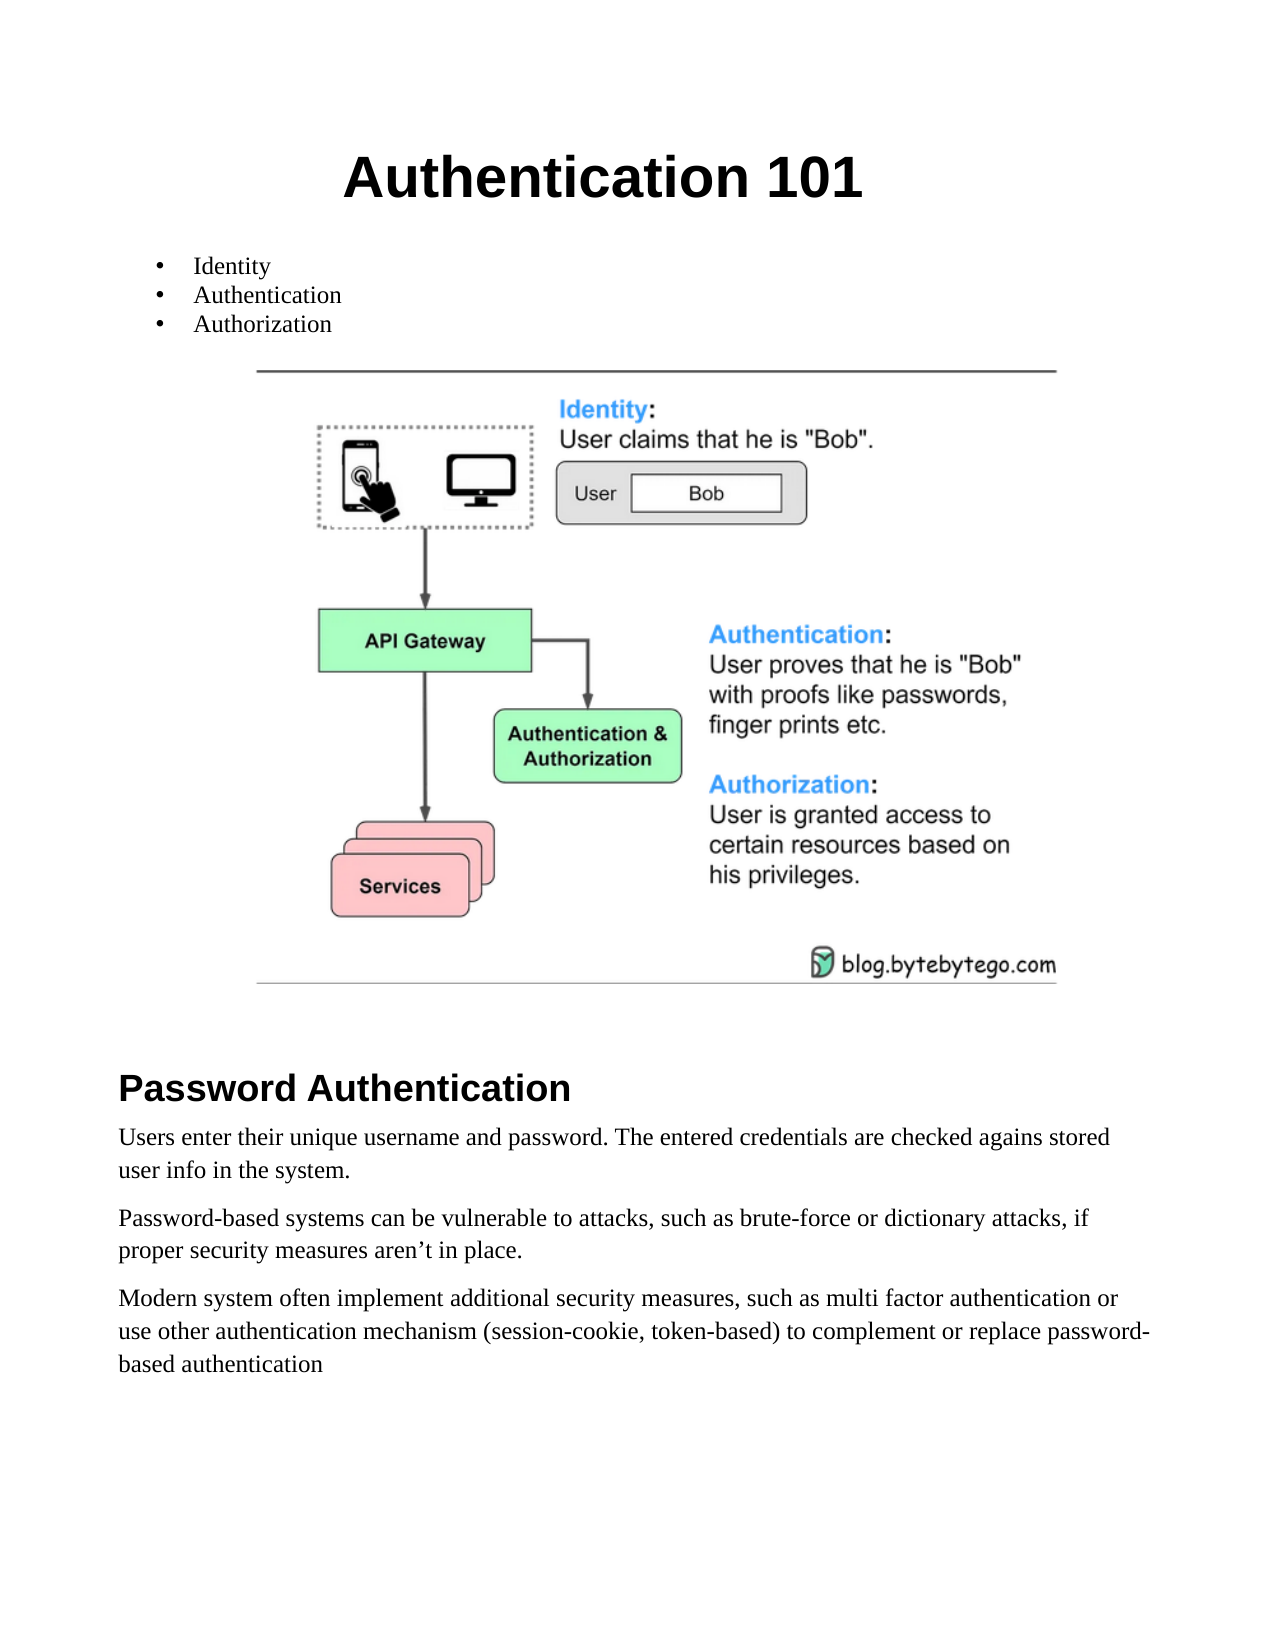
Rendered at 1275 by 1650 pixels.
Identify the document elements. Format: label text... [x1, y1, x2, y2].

list Authorization [156, 309, 1157, 338]
title Authentication 101 [118, 143, 1157, 210]
text Modern system often implement additional security measures, such as multi factor authentication or use other authentication mechanism (session-cookie, token-based) to complement or replace password-based authentication [118, 1283, 1157, 1378]
text Users enter their unique username and password. The entered credentials are checked agains stored user info in the system. [118, 1122, 1157, 1184]
subtitle Password Authentication [118, 1066, 1157, 1109]
picture [193, 369, 1121, 984]
list Authentication [156, 280, 1157, 309]
list Identity [156, 251, 1157, 280]
text Password-based systems can be vulnerable to attacks, such as brute-force or dictionary attacks, if proper security measures aren’t in place. [118, 1203, 1157, 1264]
